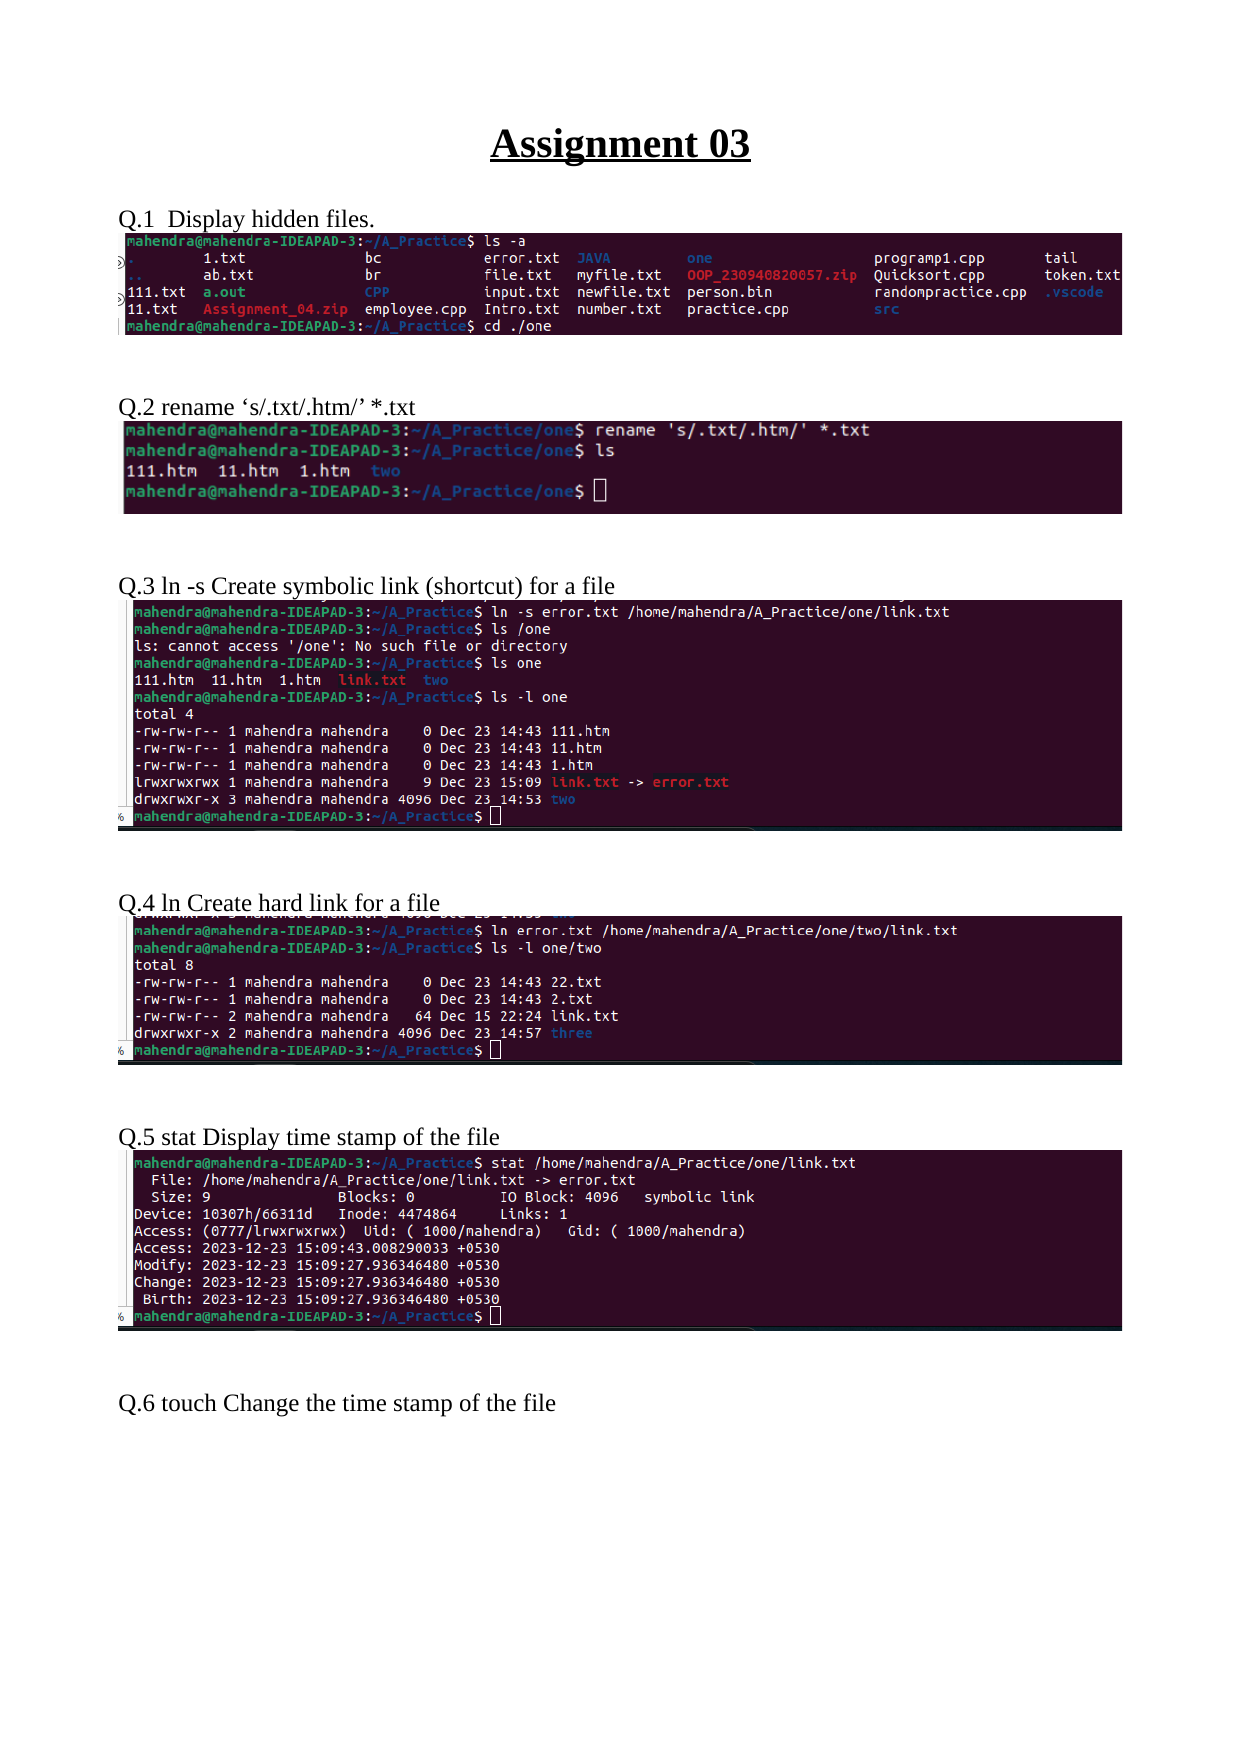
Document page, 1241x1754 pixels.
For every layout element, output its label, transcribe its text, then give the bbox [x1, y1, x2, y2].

picture [118, 1150, 1123, 1331]
text Q.6 touch Change the time stamp of the file [118, 1388, 1122, 1417]
text Q.1 Display hidden files. [118, 204, 1122, 233]
picture [118, 916, 1123, 1065]
text Q.3 ln -s Create symbolic link (shortcut) for a file [118, 571, 1122, 600]
picture [118, 233, 1123, 335]
picture [118, 421, 1123, 514]
text Q.4 ln Create hard link for a file [118, 888, 1122, 916]
text Assignment 03 [118, 118, 1122, 166]
text Q.2 rename ‘s/.txt/.htm/’ *.txt [118, 392, 1122, 421]
picture [118, 600, 1123, 831]
text Q.5 stat Display time stamp of the file [118, 1122, 1122, 1150]
